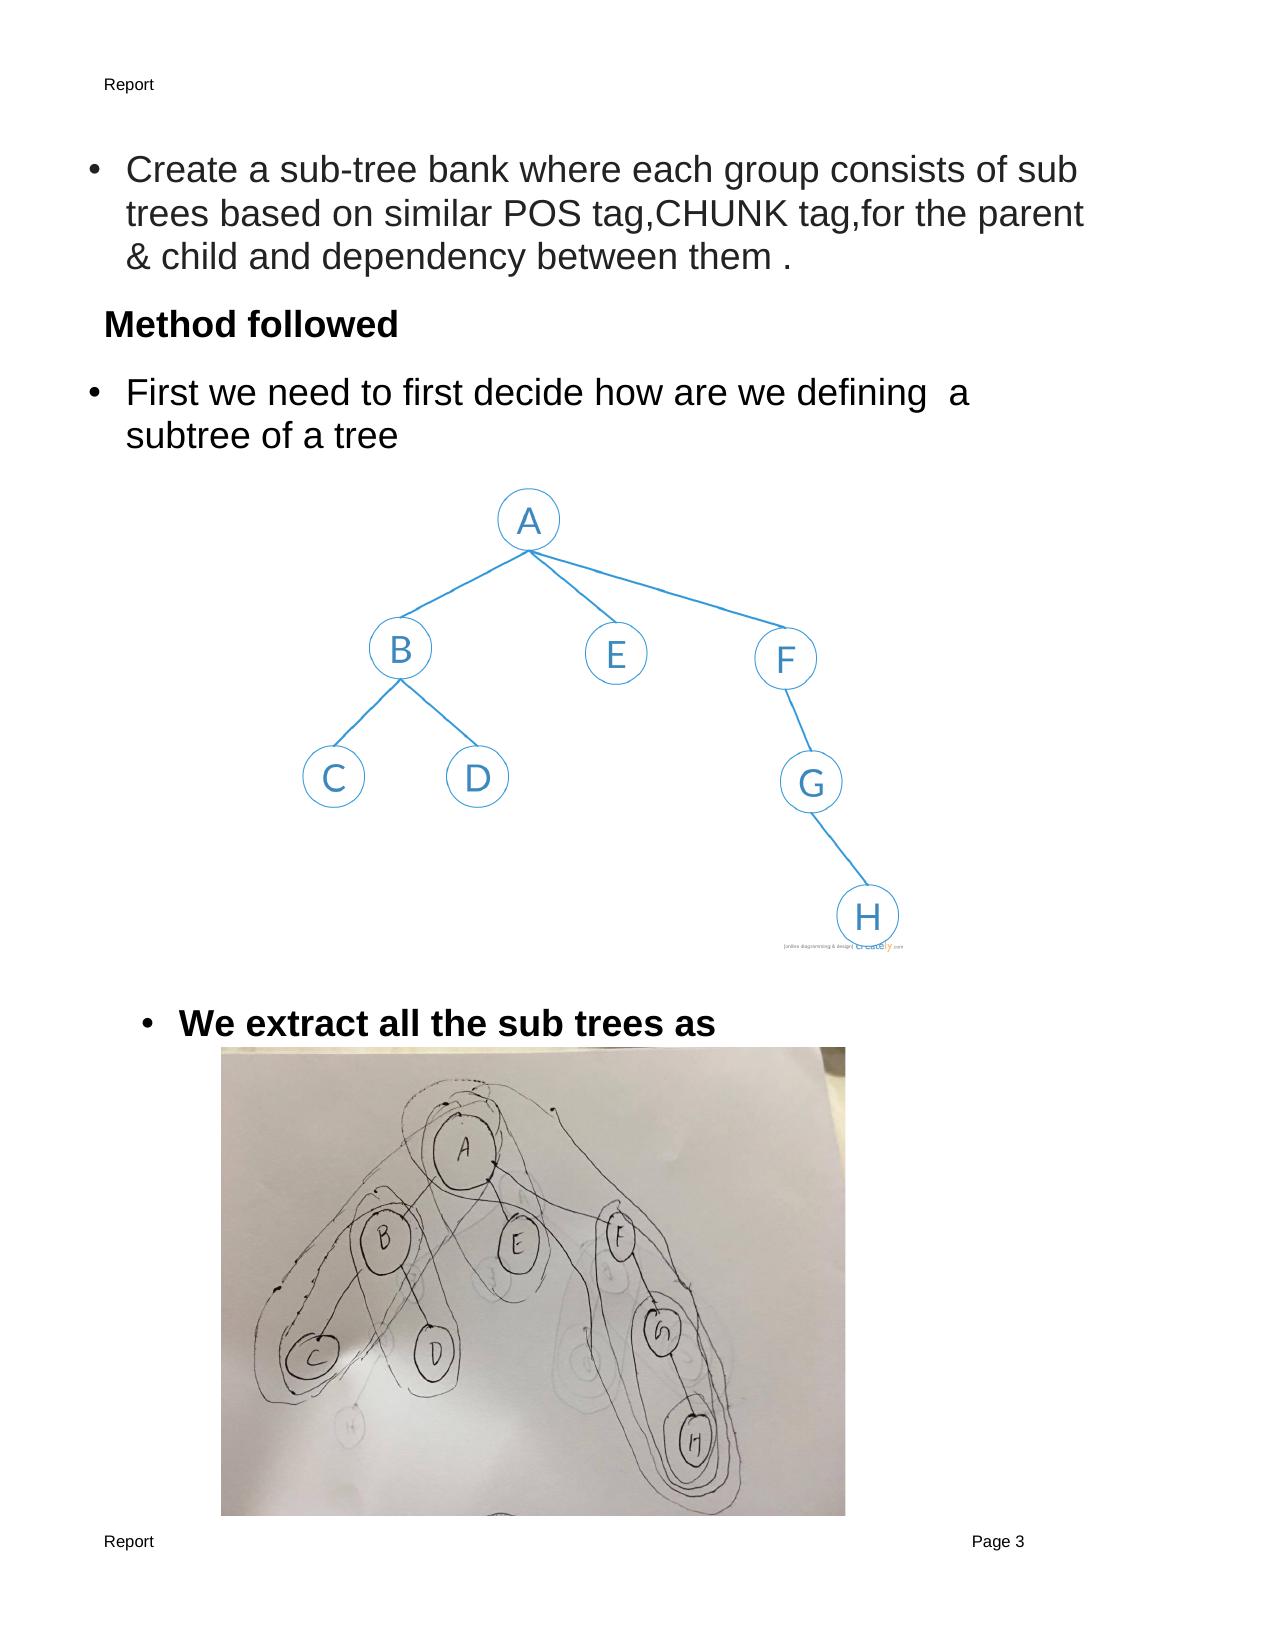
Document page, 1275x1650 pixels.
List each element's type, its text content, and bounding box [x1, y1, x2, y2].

picture [221, 1047, 846, 1516]
list Create a sub-tree bank where each group consists of sub trees based on similar POS tag,CHUNK tag,for the parent & child and dependency between them . [88, 148, 1098, 277]
picture [295, 481, 906, 954]
text Method followed [104, 302, 1163, 345]
list We extract all the sub trees as [141, 1002, 1098, 1045]
list First we need to first decide how are we defining a subtree of a tree [88, 370, 1098, 457]
